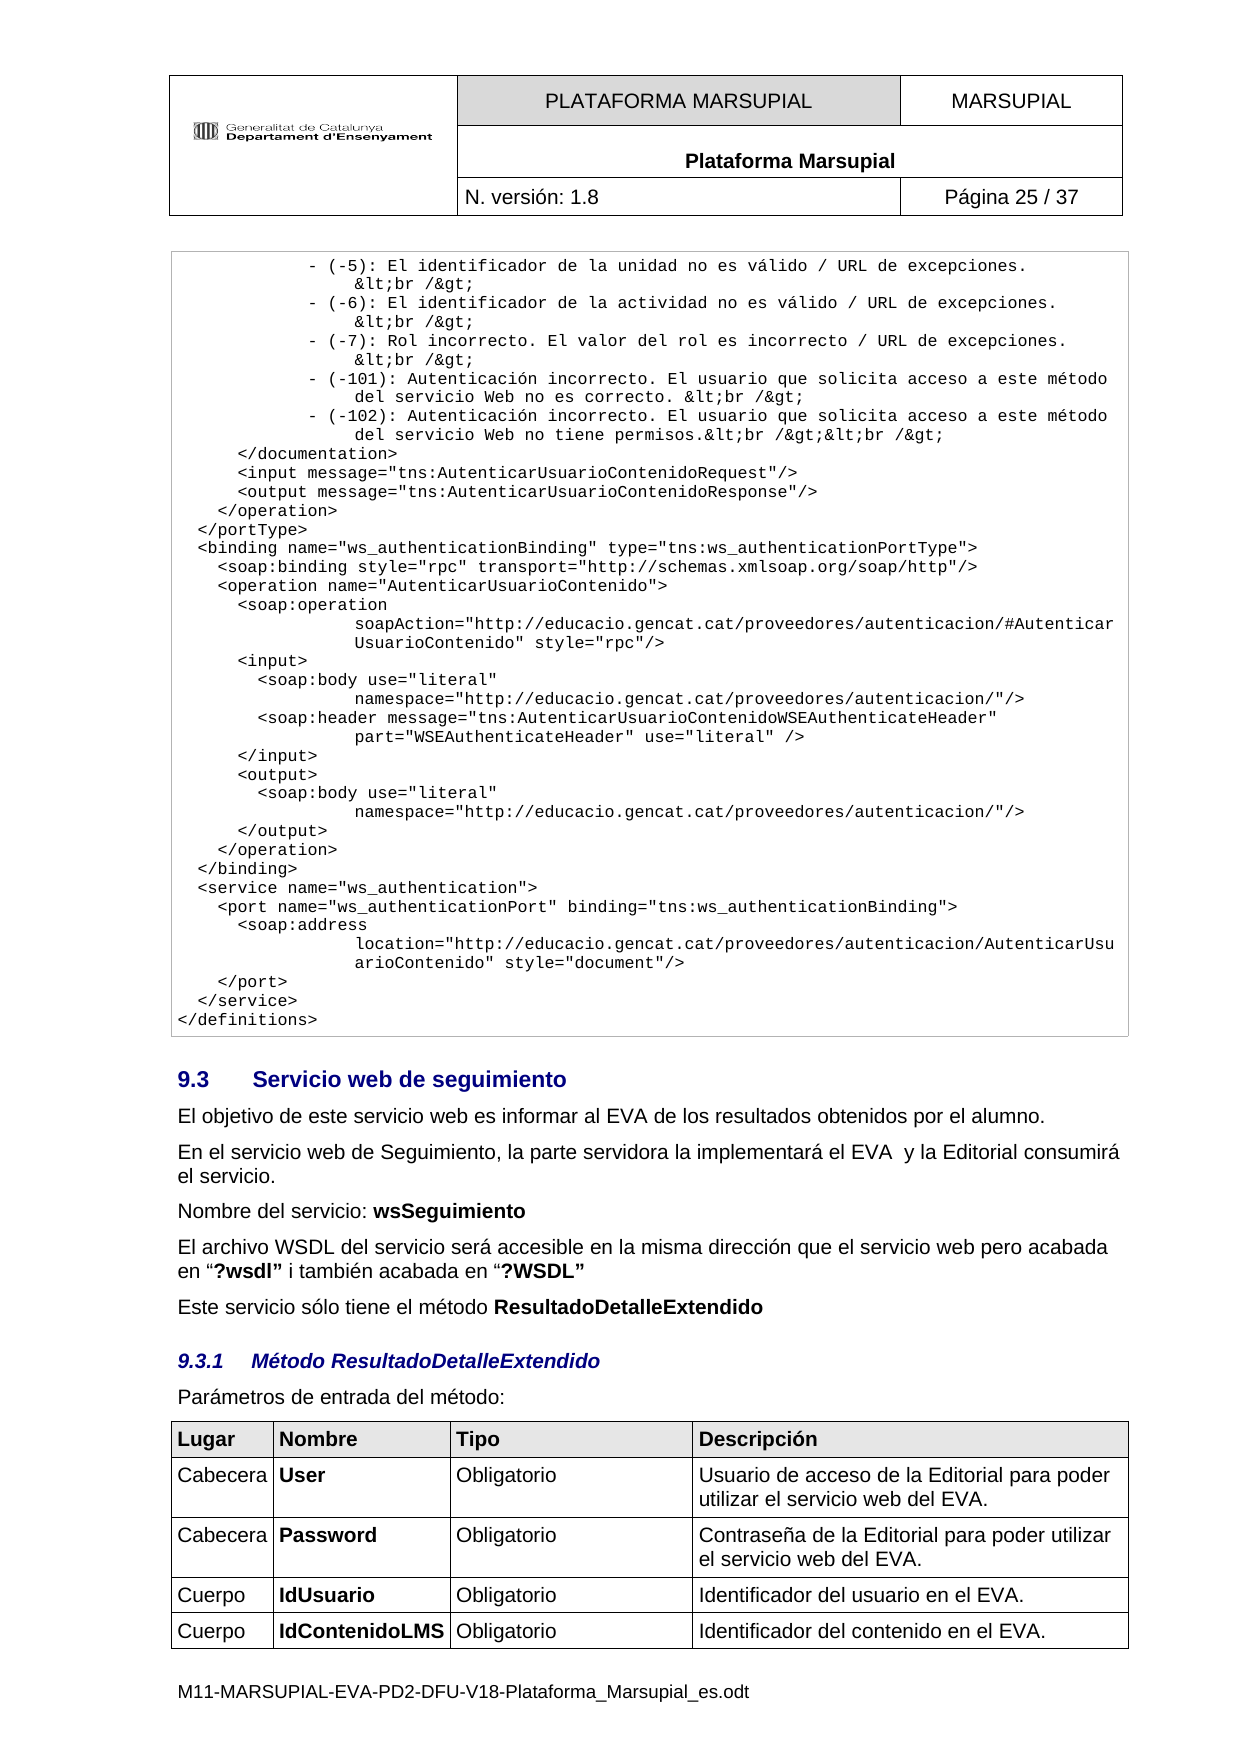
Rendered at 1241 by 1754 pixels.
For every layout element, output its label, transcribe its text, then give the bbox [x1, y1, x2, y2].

table_header Lugar [172, 1422, 273, 1457]
table_cell User [274, 1458, 450, 1516]
text <soap:body use="literal" namespace="http://educacio.gencat.cat/proveedores/autenticacion/"/> [177, 785, 1122, 823]
table_cell Cuerpo [172, 1613, 273, 1648]
table_cell IdContenidoLMS [274, 1613, 450, 1648]
text - (-6): El identificador de la actividad no es válido / URL de excepciones. &lt;br /&gt; [177, 295, 1122, 332]
text En el servicio web de Seguimiento, la parte servidora la implementará el EVA y la Editorial consumirá el servicio. [177, 1139, 1122, 1187]
text Parámetros de entrada del método: [177, 1385, 1122, 1409]
table_cell Password [274, 1518, 450, 1576]
table_header Nombre [274, 1422, 450, 1457]
subtitle Método ResultadoDetalleExtendido [177, 1349, 1122, 1373]
table_cell Contraseña de la Editorial para poder utilizar el servicio web del EVA. [693, 1518, 1128, 1576]
table_cell Usuario de acceso de la Editorial para poder utilizar el servicio web del EVA. [693, 1458, 1128, 1516]
table_cell Obligatorio [451, 1458, 692, 1516]
text Nombre del servicio: wsSeguimiento [177, 1199, 1122, 1223]
table_cell Obligatorio [451, 1518, 692, 1576]
text <operation name="AutenticarUsuarioContenido"> [177, 578, 1122, 596]
table_cell Cabecera [172, 1518, 273, 1576]
text <soap:binding style="rpc" transport="http://schemas.xmlsoap.org/soap/http"/> [177, 559, 1122, 578]
table_header Tipo [451, 1422, 692, 1457]
text <binding name="ws_authenticationBinding" type="tns:ws_authenticationPortType"> [177, 540, 1122, 559]
text <soap:header message="tns:AutenticarUsuarioContenidoWSEAuthenticateHeader" part="WSEAuthenticateHeader" use="literal" /> [177, 709, 1122, 747]
text </input> [177, 747, 1122, 766]
table_cell IdUsuario [274, 1578, 450, 1612]
text <soap:address location="http://educacio.gencat.cat/proveedores/autenticacion/AutenticarUsuarioContenido" style="document"/> [177, 917, 1122, 973]
text <input> [177, 653, 1122, 672]
text - (-5): El identificador de la unidad no es válido / URL de excepciones. &lt;br /&gt; [172, 252, 1128, 295]
text Este servicio sólo tiene el método ResultadoDetalleExtendido [177, 1294, 1122, 1318]
subtitle Servicio web de seguimiento [177, 1066, 1122, 1092]
text <port name="ws_authenticationPort" binding="tns:ws_authenticationBinding"> [177, 898, 1122, 917]
text <soap:body use="literal" namespace="http://educacio.gencat.cat/proveedores/autenticacion/"/> [177, 672, 1122, 709]
text - (-102): Autenticación incorrecto. El usuario que solicita acceso a este método del servicio Web no tiene permisos.&lt;br /&gt;&lt;br /&gt; [177, 408, 1122, 446]
text </port> [177, 973, 1122, 992]
text <output message="tns:AutenticarUsuarioContenidoResponse"/> [177, 483, 1122, 502]
text </documentation> [177, 446, 1122, 464]
table_cell Identificador del contenido en el EVA. [693, 1613, 1128, 1648]
table_cell Obligatorio [451, 1578, 692, 1612]
text </binding> [177, 860, 1122, 879]
table_header Descripción [693, 1422, 1128, 1457]
text <service name="ws_authentication"> [177, 879, 1122, 898]
table_cell Obligatorio [451, 1613, 692, 1648]
text </operation> [177, 842, 1122, 860]
text </output> [177, 823, 1122, 842]
table_cell Identificador del usuario en el EVA. [693, 1578, 1128, 1612]
text El archivo WSDL del servicio será accesible en la misma dirección que el servicio web pero acabada en “?wsdl” i también acabada en “?WSDL” [177, 1235, 1122, 1283]
text <input message="tns:AutenticarUsuarioContenidoRequest"/> [177, 464, 1122, 483]
text El objetivo de este servicio web es informar al EVA de los resultados obtenidos por el alumno. [177, 1104, 1122, 1128]
text - (-101): Autenticación incorrecto. El usuario que solicita acceso a este método del servicio Web no es correcto. &lt;br /&gt; [177, 370, 1122, 408]
text <soap:operation soapAction="http://educacio.gencat.cat/proveedores/autenticacion/#AutenticarUsuarioContenido" style="rpc"/> [177, 596, 1122, 653]
text </portType> [177, 521, 1122, 540]
text </operation> [177, 502, 1122, 521]
text </definitions> [172, 1005, 1128, 1036]
text <output> [177, 766, 1122, 785]
table_cell Cuerpo [172, 1578, 273, 1612]
table_cell Cabecera [172, 1458, 273, 1516]
text </service> [177, 992, 1122, 1005]
text - (-7): Rol incorrecto. El valor del rol es incorrecto / URL de excepciones. &lt;br /&gt; [177, 332, 1122, 370]
